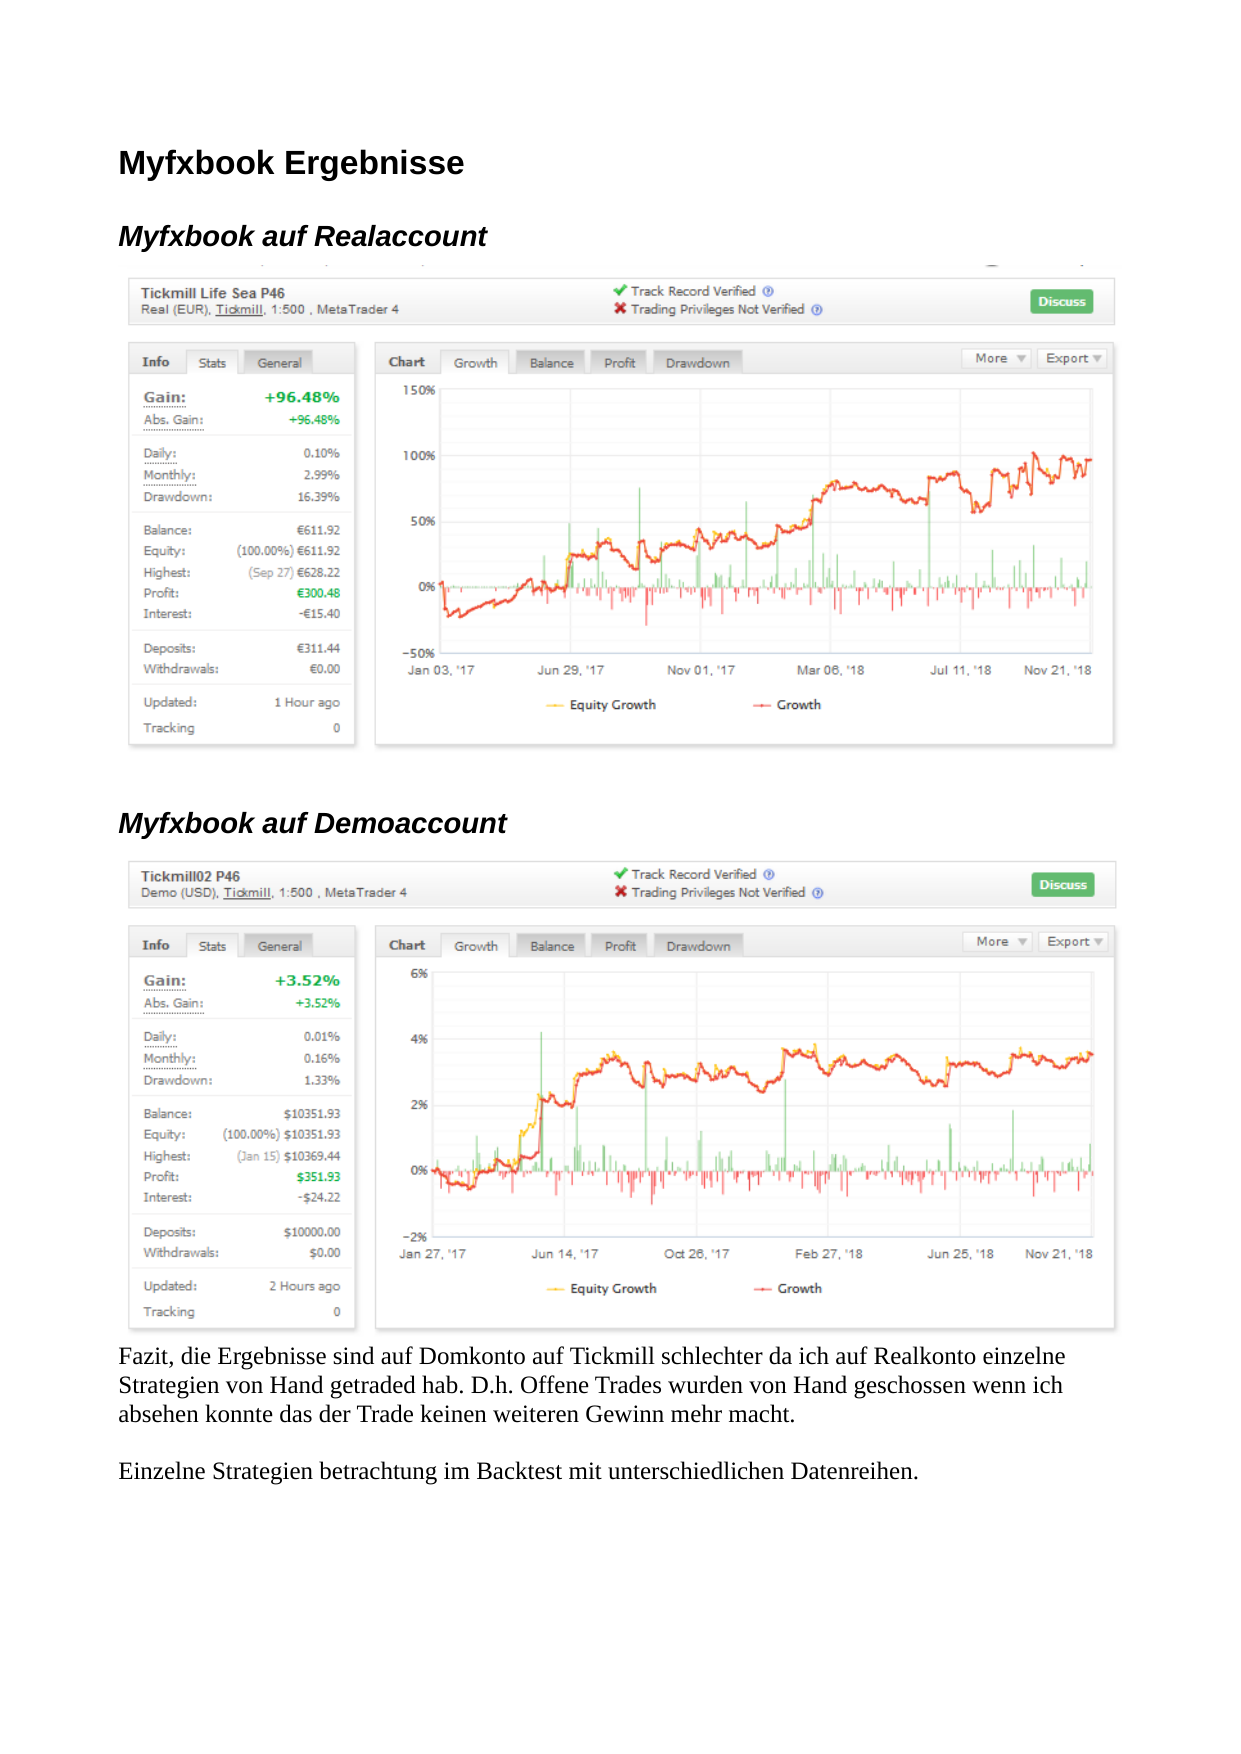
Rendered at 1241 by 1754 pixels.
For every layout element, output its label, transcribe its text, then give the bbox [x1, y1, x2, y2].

text Einzelne Strategien betrachtung im Backtest mit unterschiedlichen Datenreihen. [118, 1456, 1122, 1485]
picture [118, 852, 1123, 1342]
picture [118, 265, 1123, 753]
subtitle Myfxbook auf Demoaccount [118, 806, 1122, 840]
subtitle Myfxbook Ergebnisse [118, 143, 1122, 182]
subtitle Myfxbook auf Realaccount [118, 219, 1122, 253]
text Fazit, die Ergebnisse sind auf Domkonto auf Tickmill schlechter da ich auf Realkonto einzelne Strategien von Hand getraded hab. D.h. Offene Trades wurden von Hand geschossen wenn ich absehen konnte das der Trade keinen weiteren Gewinn mehr macht. [118, 1342, 1122, 1428]
